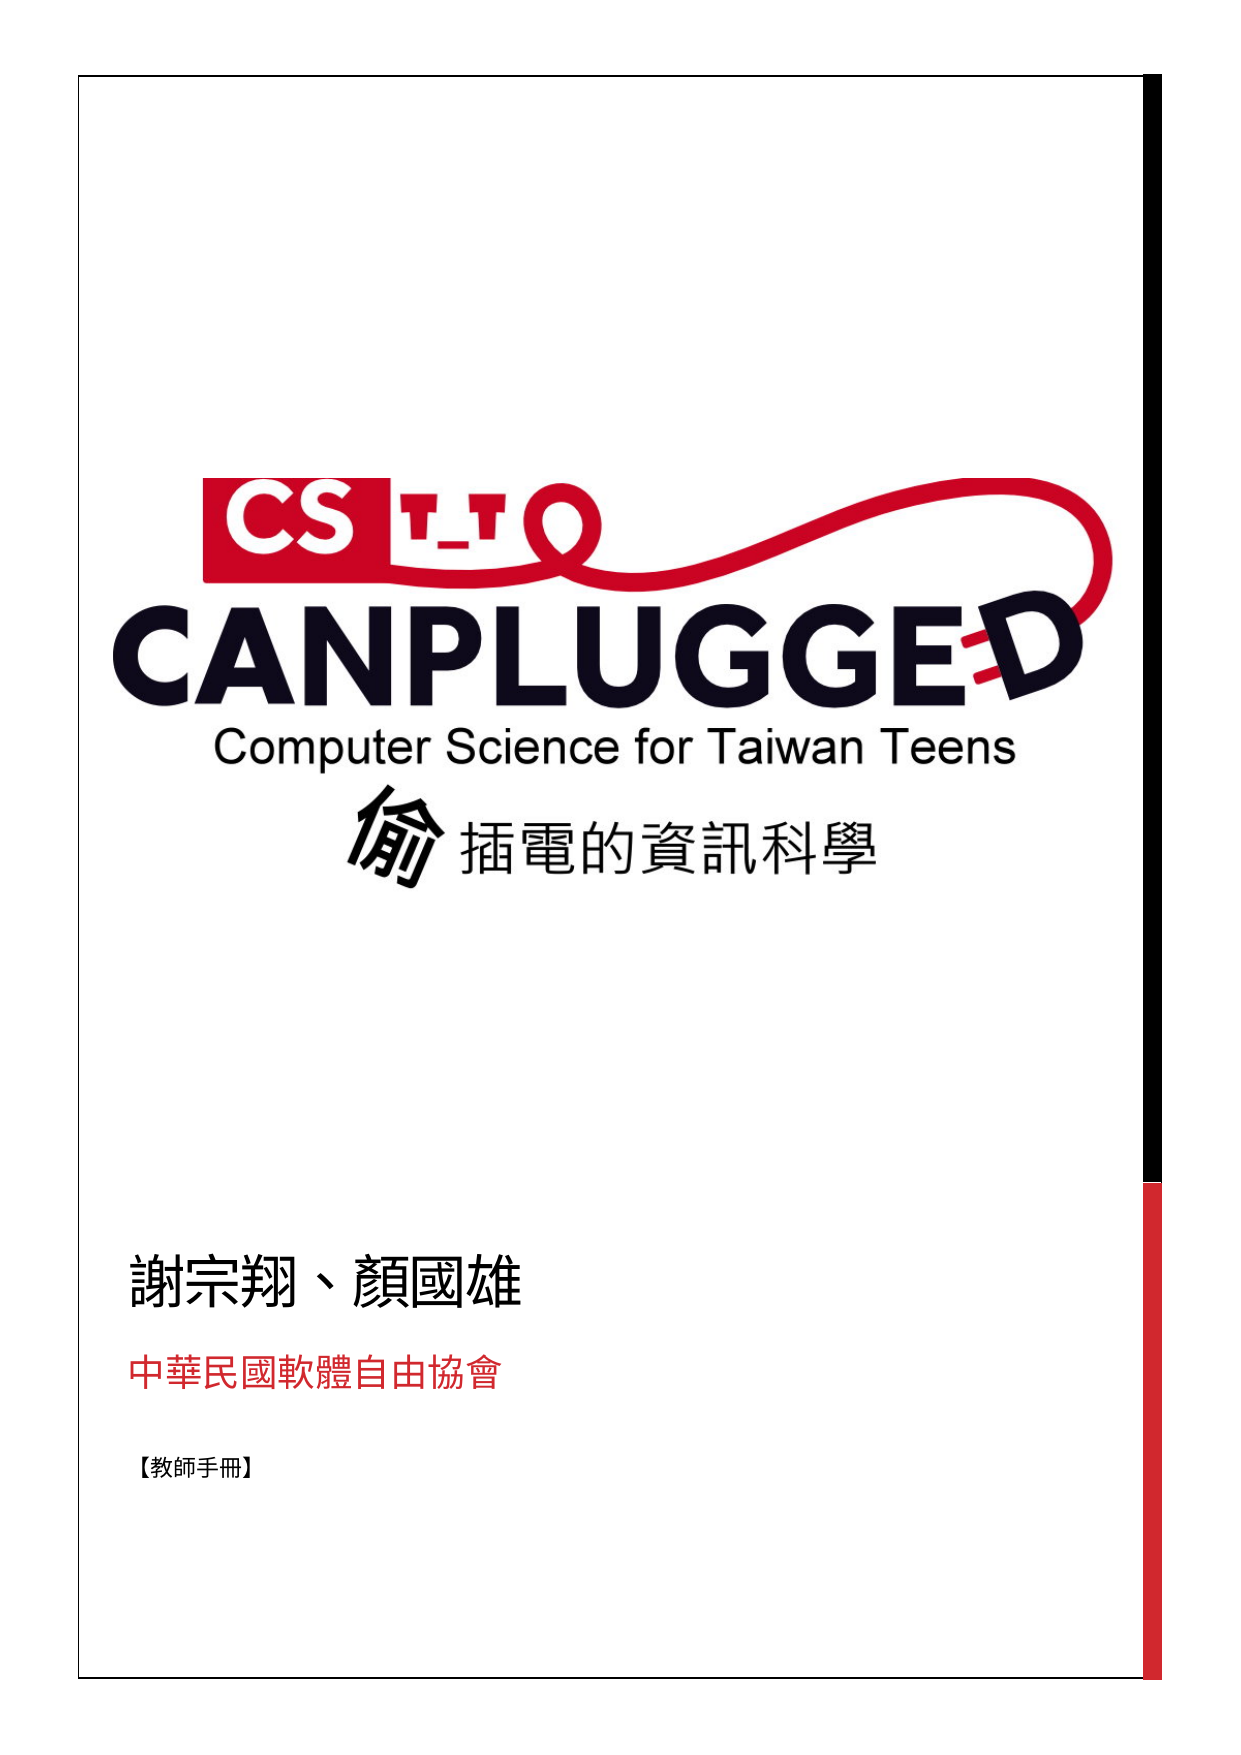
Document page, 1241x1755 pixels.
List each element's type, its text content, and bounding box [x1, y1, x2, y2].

text 謝宗翔、顏國雄 [127, 1236, 1052, 1321]
text 中華民國軟體自由協會 [127, 1343, 1092, 1397]
text 【教師手冊】 [127, 1450, 1052, 1483]
